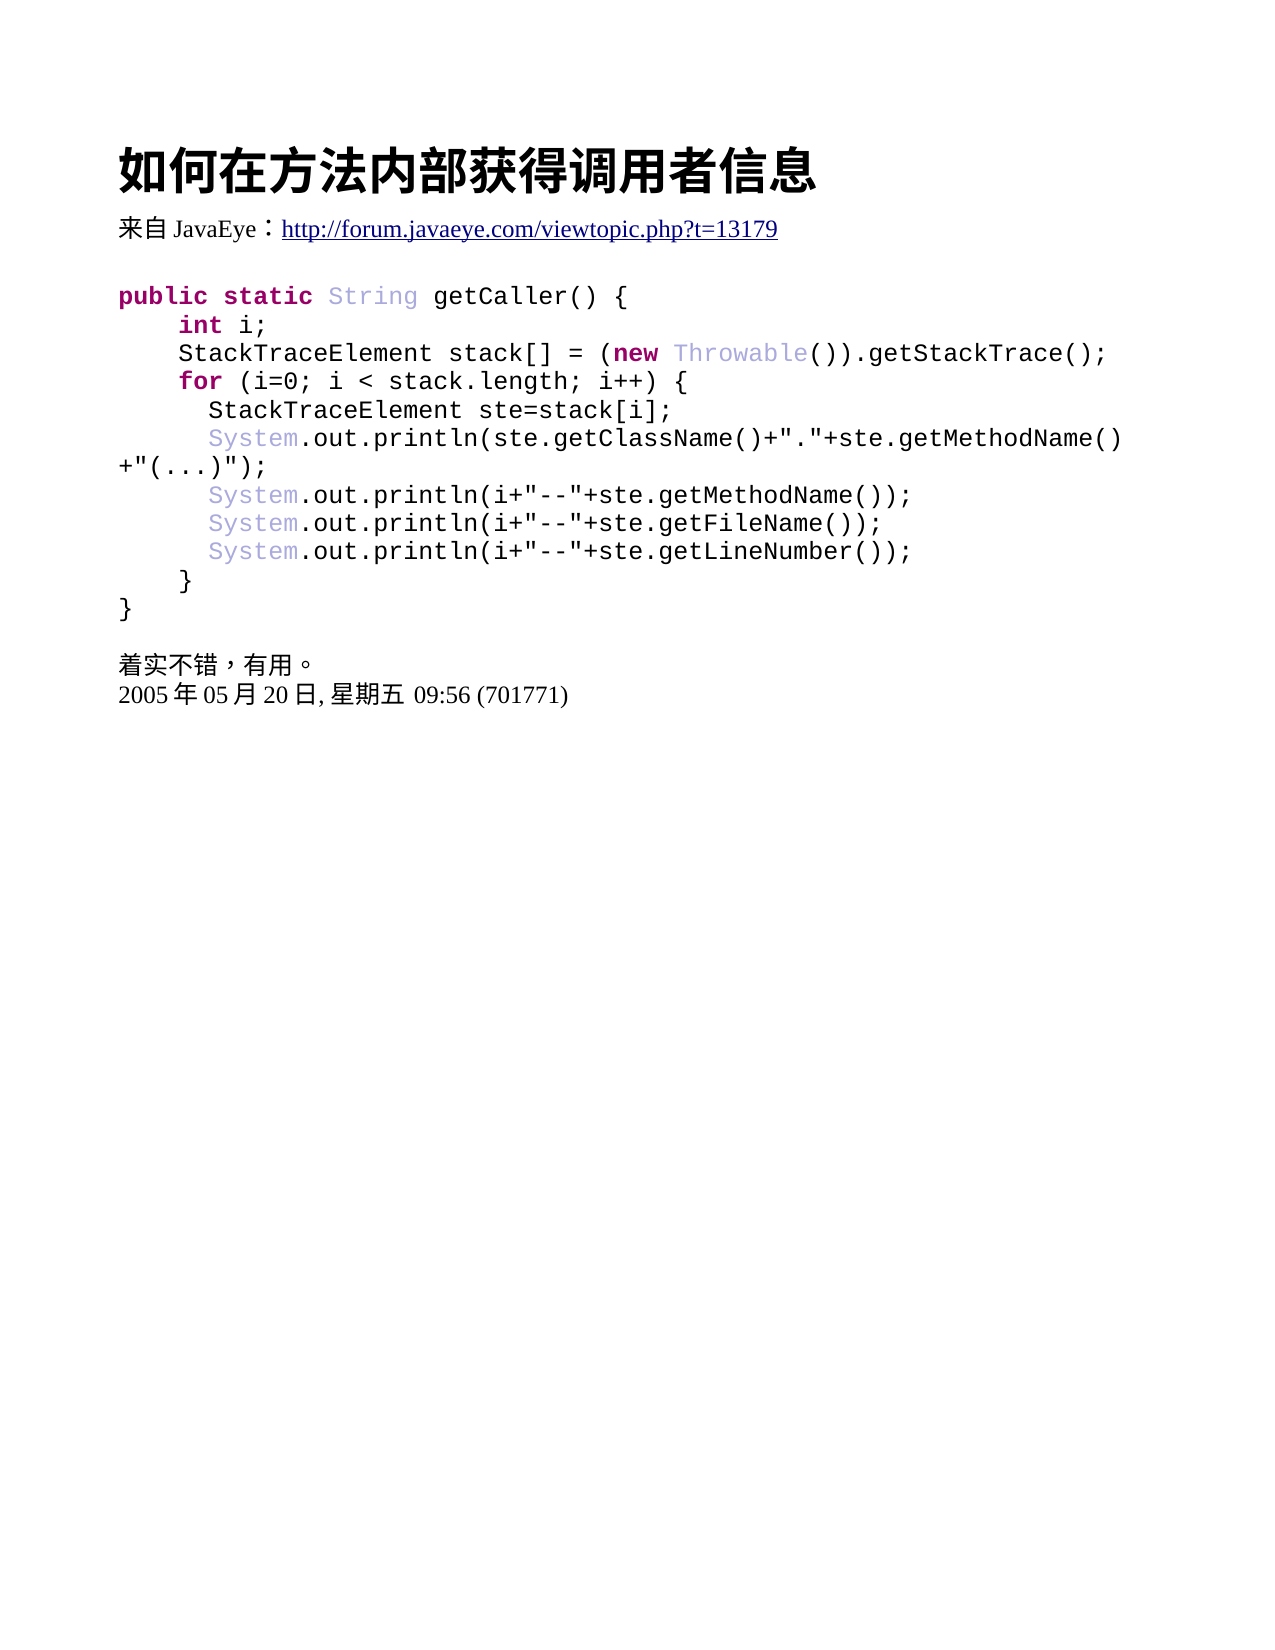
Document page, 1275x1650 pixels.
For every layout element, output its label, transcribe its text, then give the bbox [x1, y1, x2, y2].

subtitle 如何在方法内部获得调用者信息 [118, 143, 1157, 201]
text public static String getCaller() { int i; StackTraceElement stack[] = (new Throwable()).getStackTrace(); for (i=0; i < stack.length; i++) { StackTraceElement ste=stack[i]; System.out.println(ste.getClassName()+"."+ste.getMethodName()+"(...)"); System.out.println(i+"--"+ste.getMethodName()); System.out.println(i+"--"+ste.getFileName()); System.out.println(i+"--"+ste.getLineNumber()); } } [118, 256, 1157, 624]
text 着实不错，有用。 [118, 624, 1157, 681]
text 2005年05月20日, 星期五 09:56 (701771) [118, 681, 1157, 710]
text 来自JavaEye：http://forum.javaeye.com/viewtopic.php?t=13179 [118, 214, 1157, 243]
